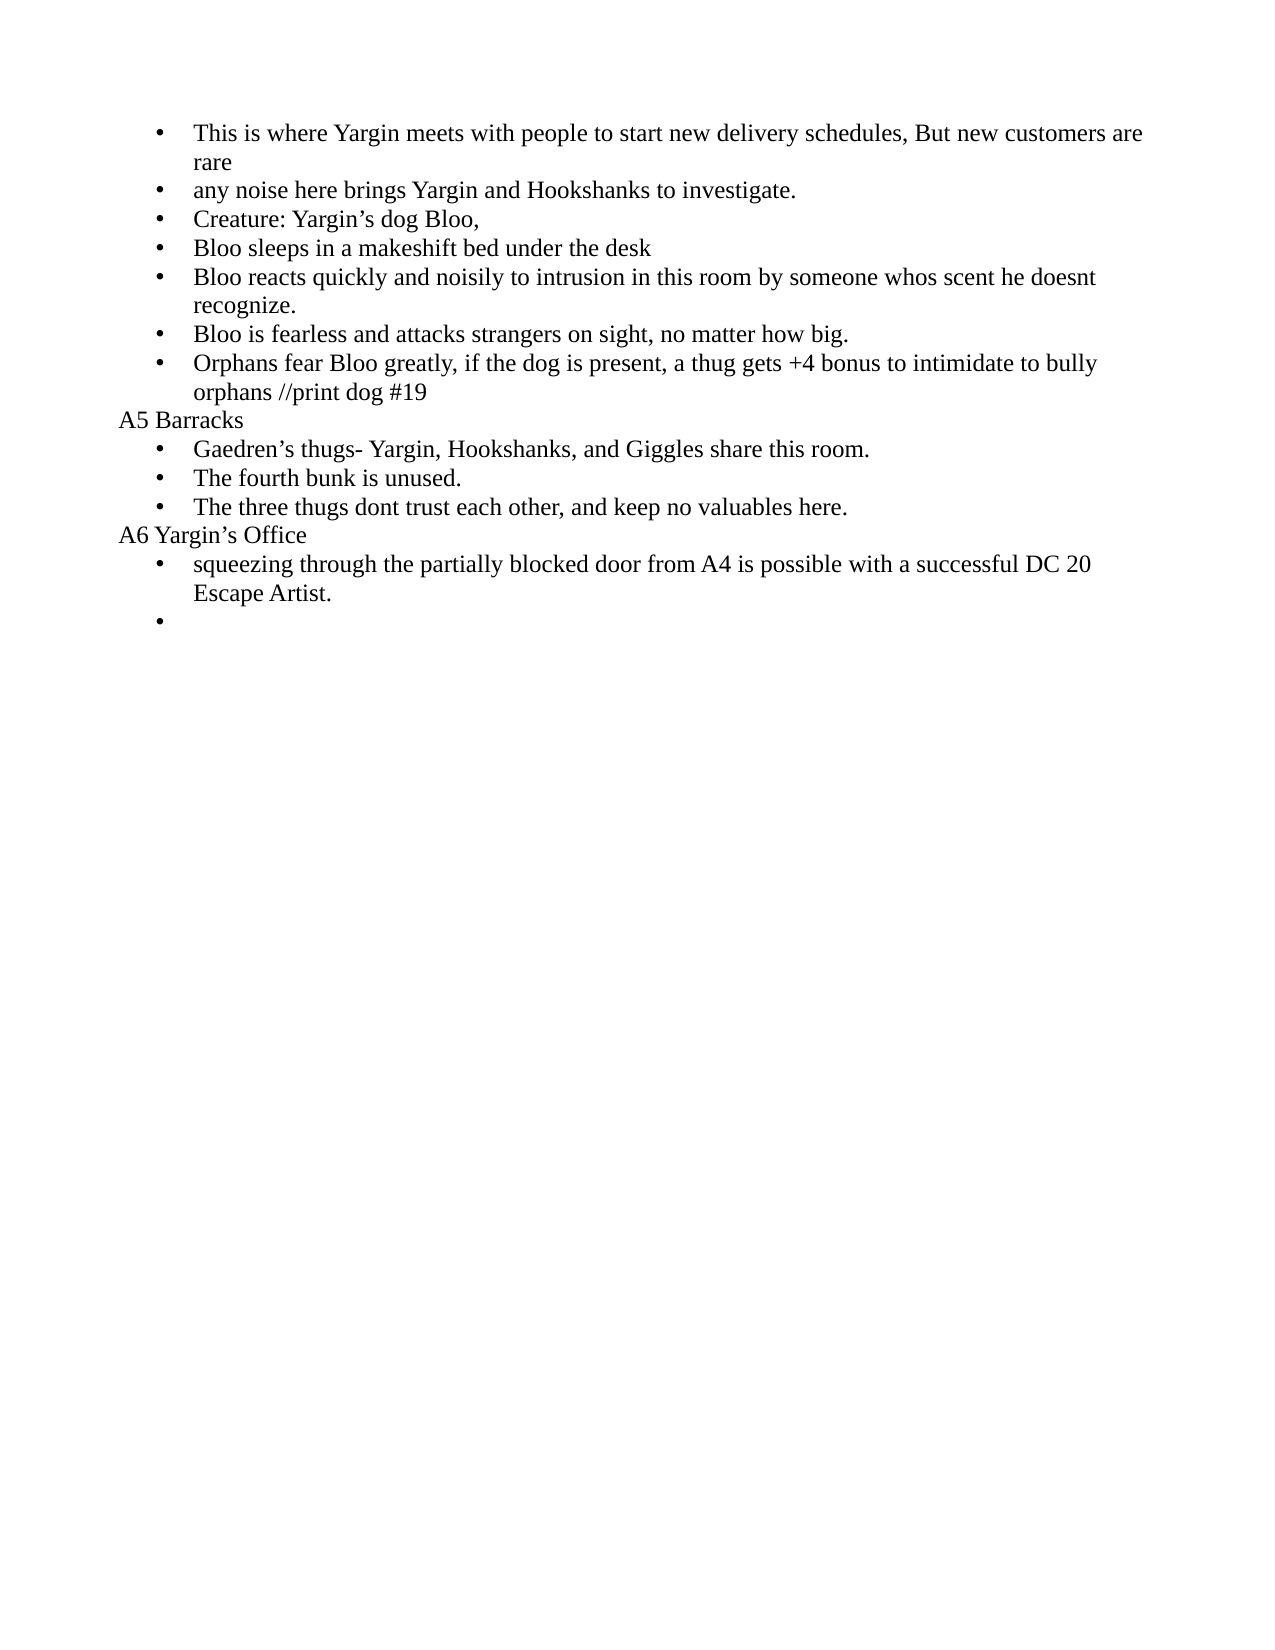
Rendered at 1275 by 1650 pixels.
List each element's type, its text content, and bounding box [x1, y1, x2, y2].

list Bloo sleeps in a makeshift bed under the desk [156, 233, 1157, 262]
text A5 Barracks [118, 406, 1157, 434]
list Gaedren’s thugs- Yargin, Hookshanks, and Giggles share this room. [156, 434, 1157, 463]
list Bloo is fearless and attacks strangers on sight, no matter how big. [156, 319, 1157, 348]
list any noise here brings Yargin and Hookshanks to investigate. [156, 176, 1157, 204]
list Creature: Yargin’s dog Bloo, [156, 204, 1157, 233]
text A6 Yargin’s Office [118, 521, 1157, 549]
list squeezing through the partially blocked door from A4 is possible with a successful DC 20 Escape Artist. [156, 549, 1157, 607]
list The three thugs dont trust each other, and keep no valuables here. [156, 492, 1157, 521]
list Bloo reacts quickly and noisily to intrusion in this room by someone whos scent he doesnt recognize. [156, 262, 1157, 319]
list The fourth bunk is unused. [156, 463, 1157, 492]
list This is where Yargin meets with people to start new delivery schedules, But new customers are rare [156, 118, 1157, 176]
list Orphans fear Bloo greatly, if the dog is present, a thug gets +4 bonus to intimidate to bully orphans //print dog #19 [156, 348, 1157, 406]
